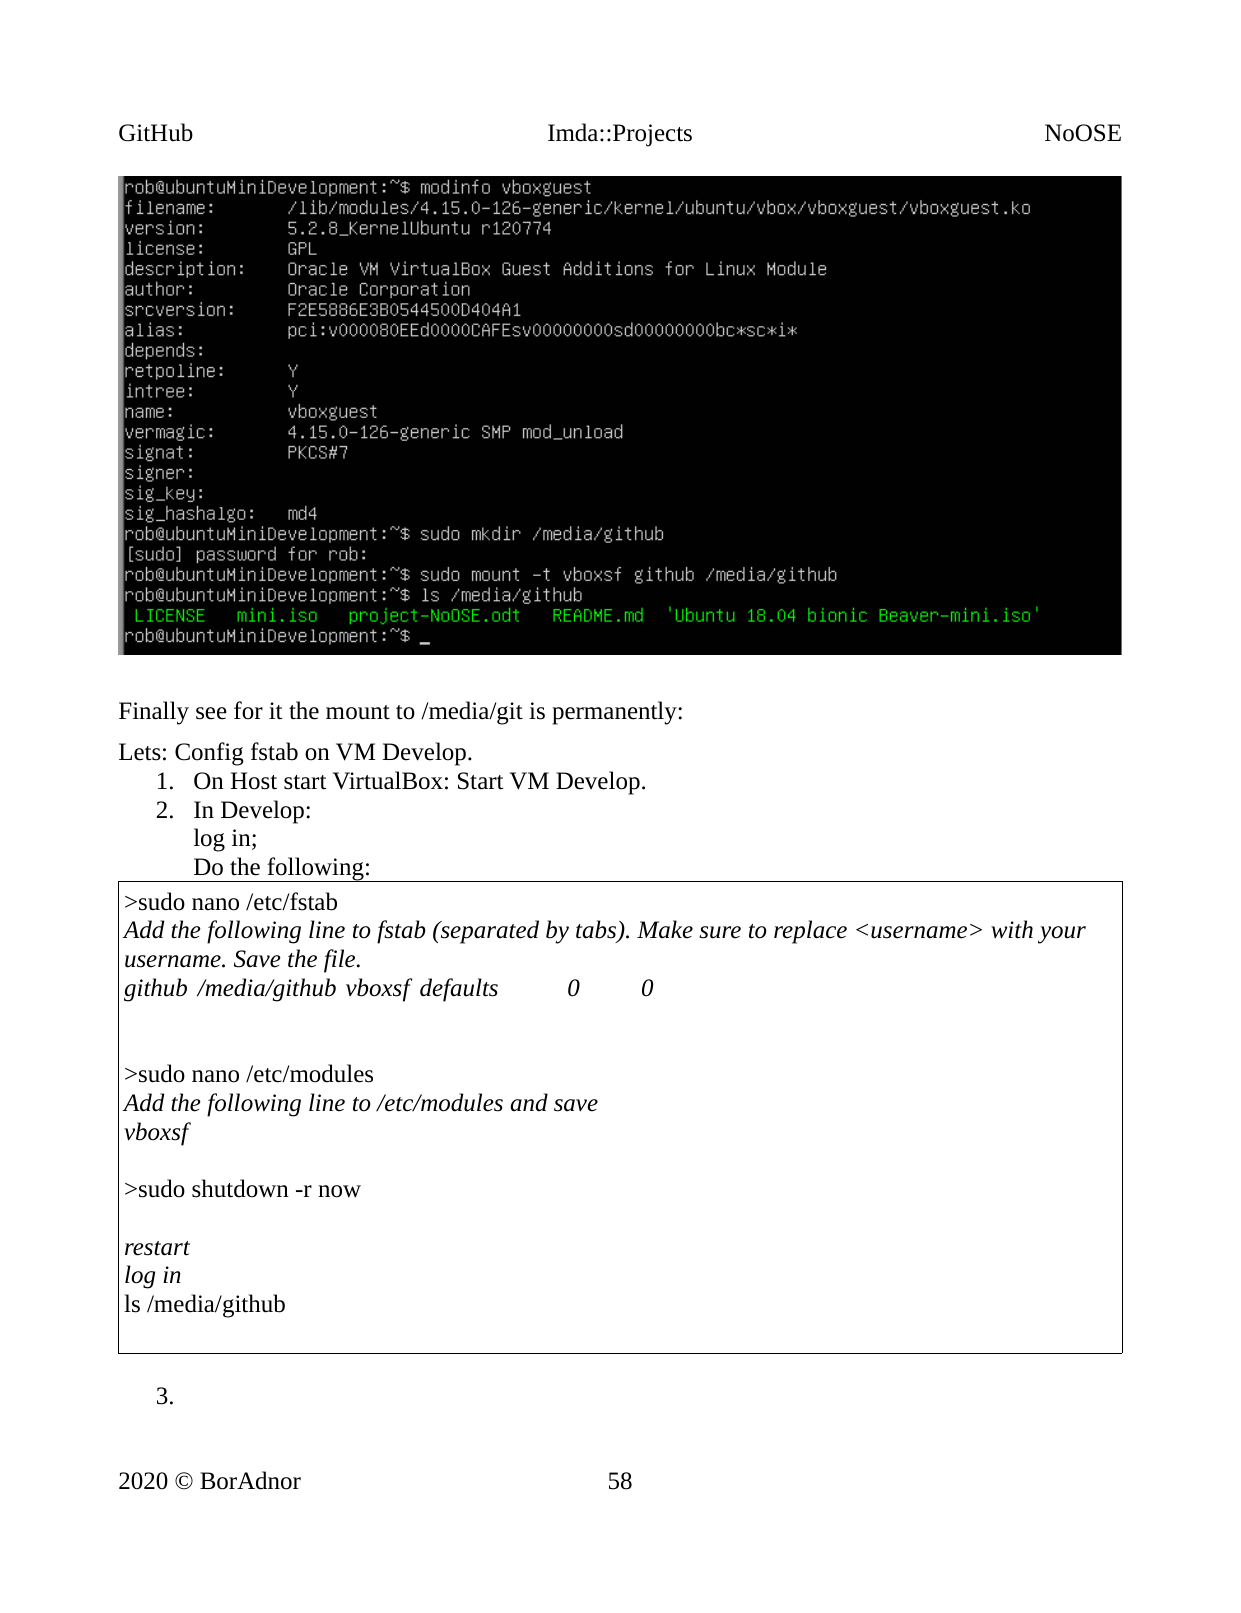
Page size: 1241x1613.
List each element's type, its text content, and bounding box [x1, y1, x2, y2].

picture [118, 176, 1123, 655]
text Finally see for it the mount to /media/git is permanently: [118, 696, 1122, 725]
table_header >sudo nano /etc/fstab Add the following line to fstab (separated by tabs). Make sure to replace <username> with your username. Save the file. github /media/github vboxsf defaults 0 0 >sudo nano /etc/modules Add the following line to /etc/modules and save vboxsf >sudo shutdown -r now restart log in ls /media/github [119, 882, 1122, 1353]
list On Host start VirtualBox: Start VM Develop. [156, 766, 1122, 795]
list In Develop: log in; Do the following: [156, 795, 1122, 881]
text Lets: Config fstab on VM Develop. [118, 737, 1122, 766]
